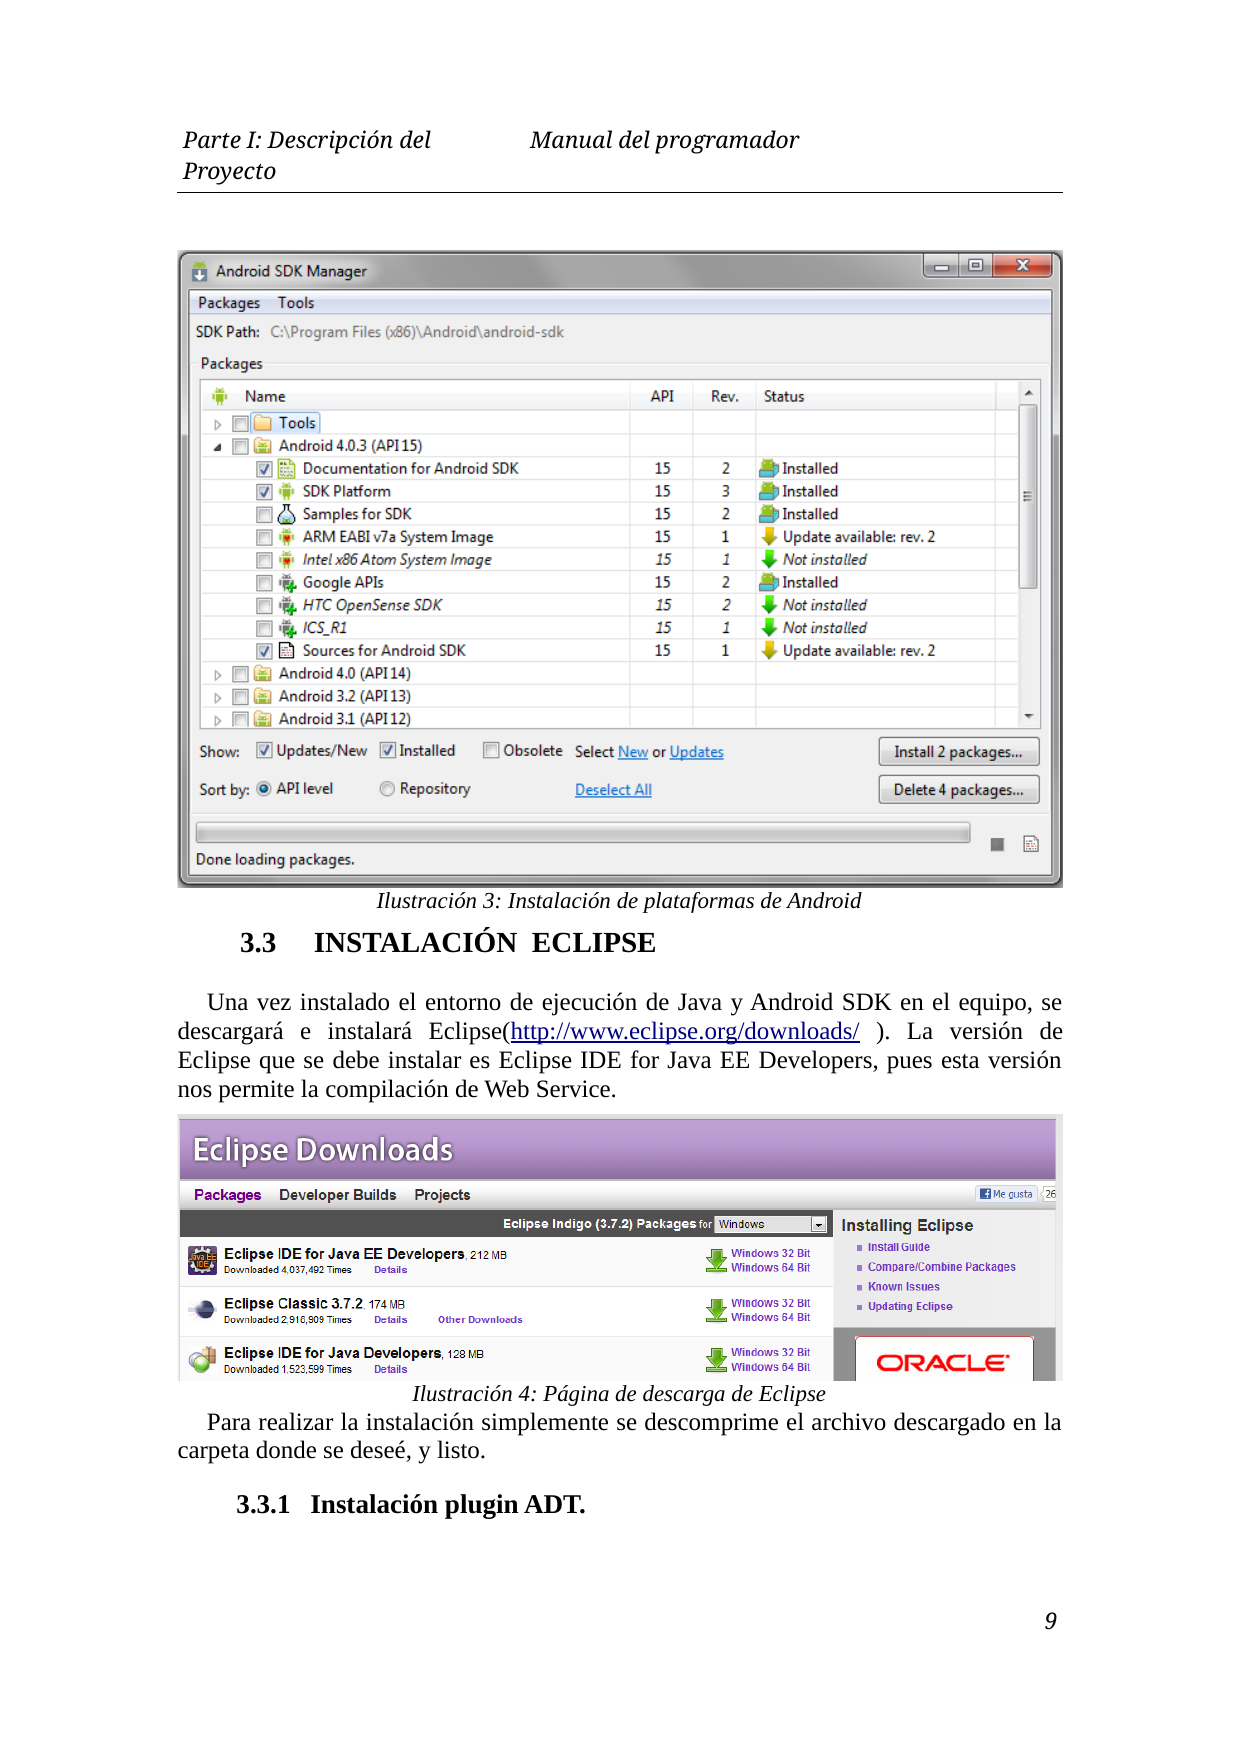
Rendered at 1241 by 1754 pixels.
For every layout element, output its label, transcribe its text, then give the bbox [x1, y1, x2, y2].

text Para realizar la instalación simplemente se descomprime el archivo descargado en la carpeta donde se deseé, y listo. [177, 1407, 1063, 1464]
text Ilustración 3: Instalación de plataformas de Android [177, 888, 1063, 913]
subtitle Instalación Eclipse [240, 925, 1063, 959]
text Ilustración 4: Página de descarga de Eclipse [177, 1381, 1063, 1407]
subtitle Instalación plugin ADT. [236, 1488, 1004, 1519]
text Una vez instalado el entorno de ejecución de Java y Android SDK en el equipo, se descargará e instalará Eclipse(http://www.eclipse.org/downloads/ ). La versión de Eclipse que se debe instalar es Eclipse IDE for Java EE Developers, pues esta versión nos permite la compilación de Web Service. [177, 987, 1063, 1102]
